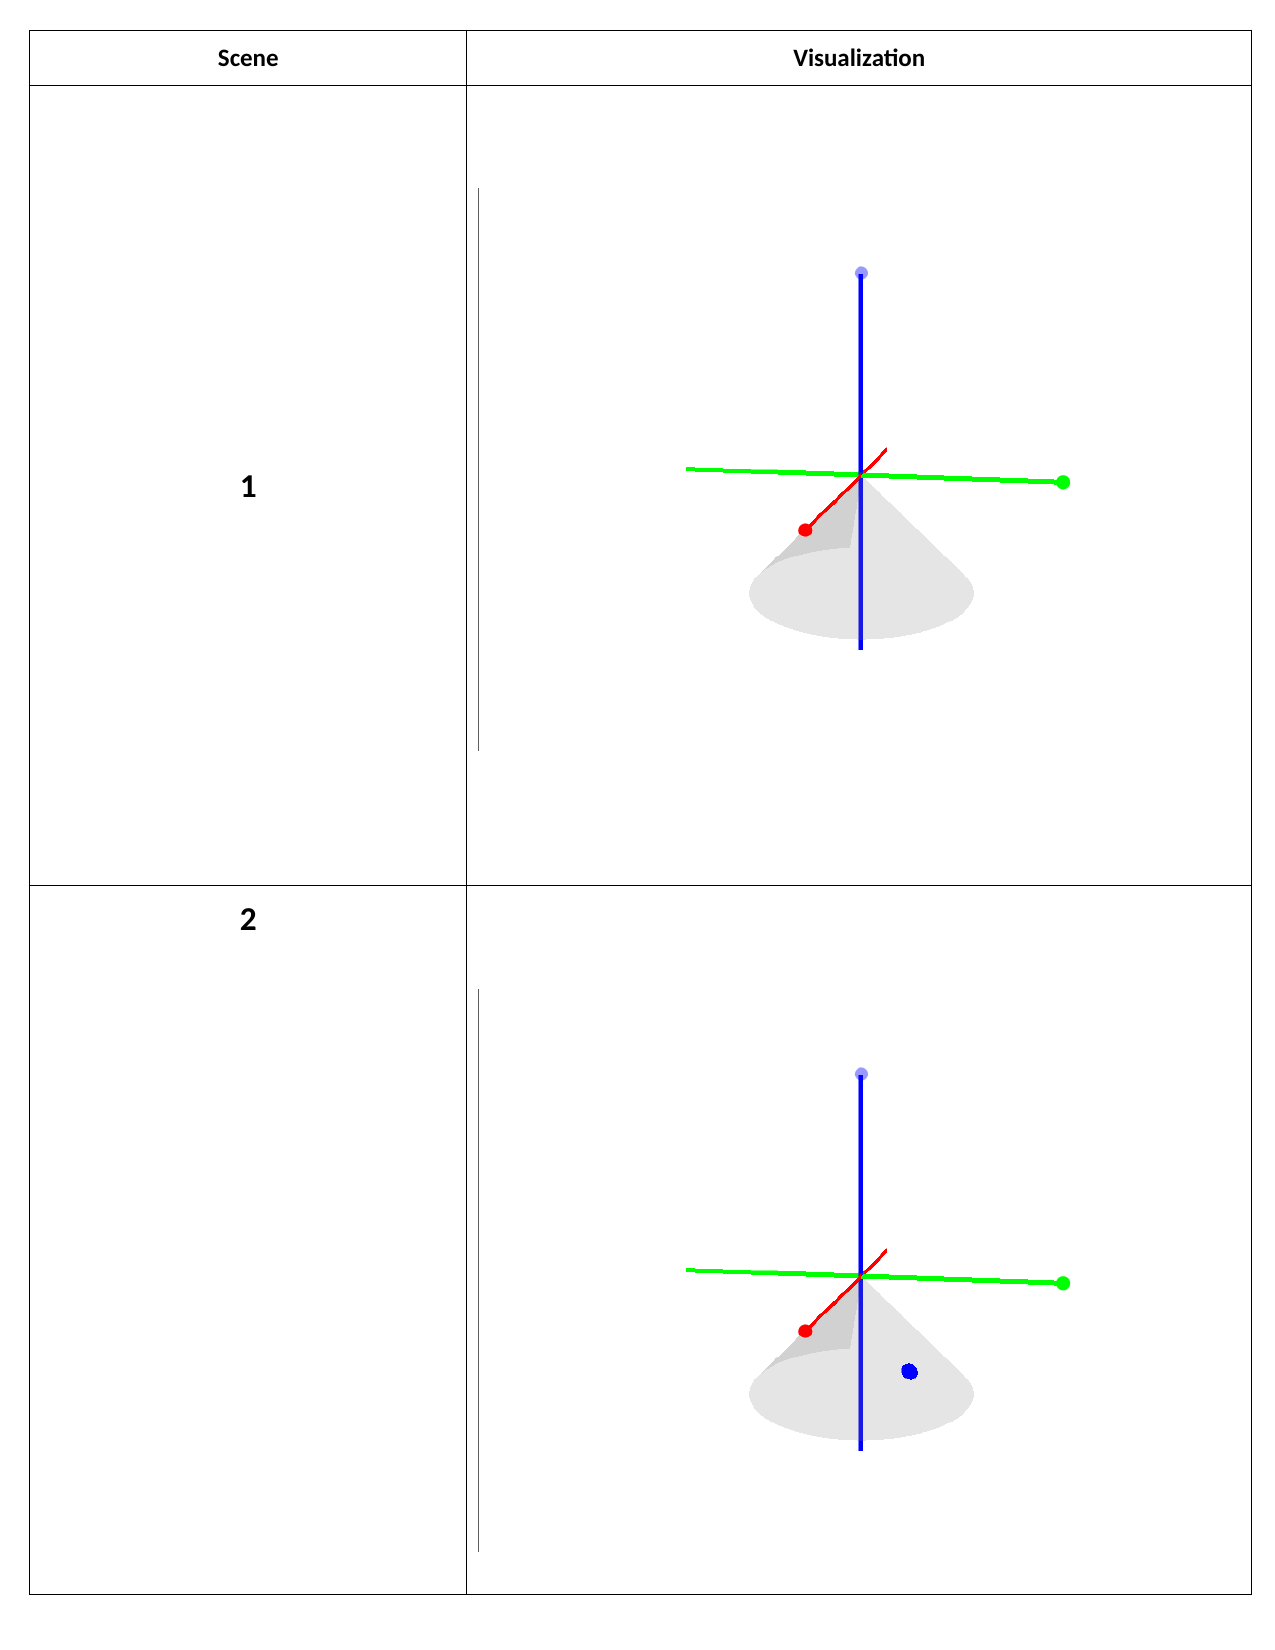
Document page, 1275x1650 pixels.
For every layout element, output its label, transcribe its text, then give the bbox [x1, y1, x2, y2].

picture [478, 188, 1240, 751]
table_cell [467, 886, 1251, 1593]
table_header Visualization [467, 31, 1251, 84]
picture [478, 989, 1240, 1552]
table_header Scene [30, 31, 466, 84]
table_cell 2 [30, 886, 466, 1593]
table_cell [467, 86, 1251, 885]
table_cell 1 [30, 86, 466, 885]
